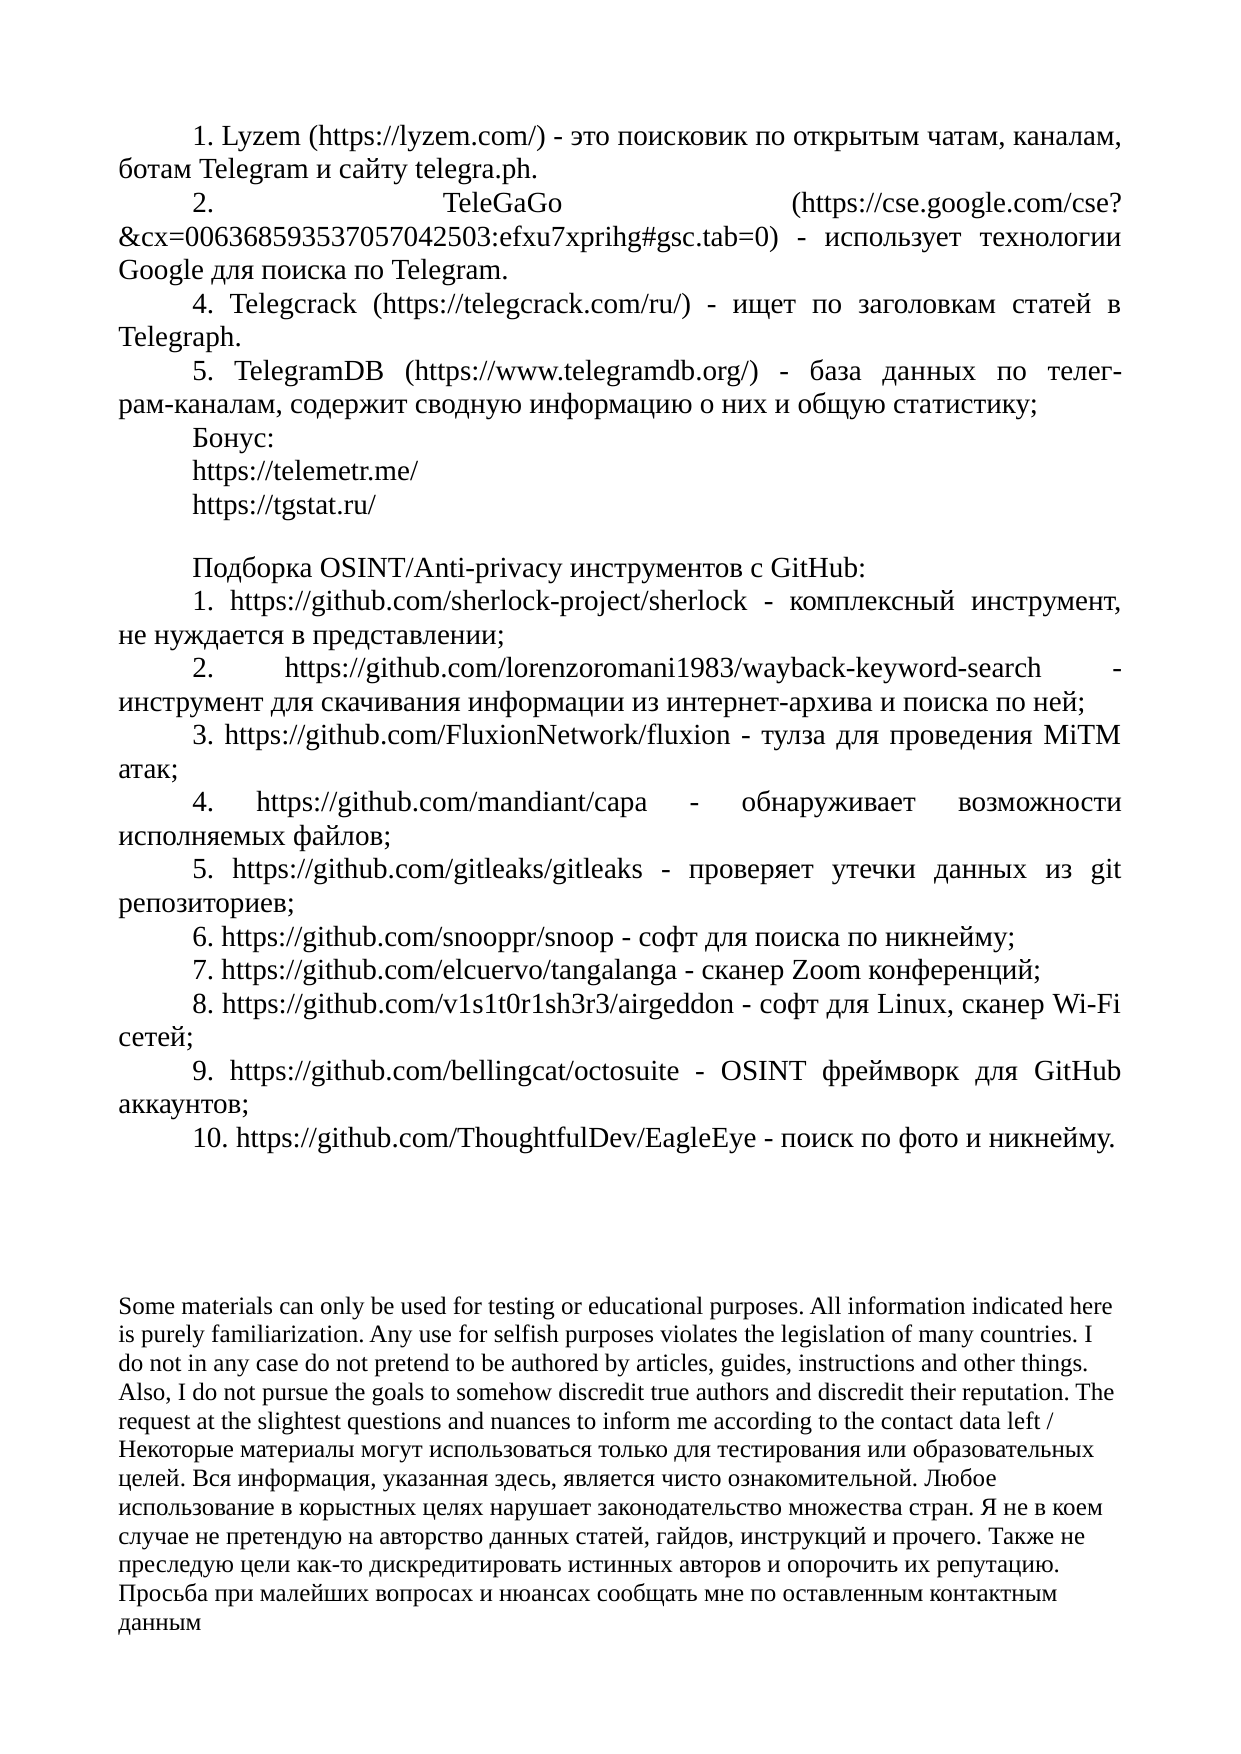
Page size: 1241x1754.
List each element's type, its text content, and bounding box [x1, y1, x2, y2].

text 2. https://github.com/lorenzoromani1983/wayback-keyword-search - инструмент для скачивания информации из интернет-архива и поиска по ней; [118, 650, 1122, 717]
text 3. https://github.com/FluxionNetwork/fluxion - тулза для проведения MiTM атак; [118, 717, 1122, 784]
text 1. https://github.com/sherlock-project/sherlock - комплексный инструмент, не нуждается в представлении; [118, 583, 1122, 650]
text 9. https://github.com/bellingcat/octosuite - OSINT фреймворк для GitHub аккаунтов; [118, 1053, 1122, 1120]
text https://tgstat.ru/ [118, 487, 1122, 521]
text 1. Lyzem (https://lyzem.com/) - это поис­ковик по откры­тым чатам, каналам, ботам Telegram и сай­ту telegra.ph. [118, 118, 1122, 185]
text 5. https://github.com/gitleaks/gitleaks - проверяет утечки данных из git репозиториев; [118, 852, 1122, 919]
text 4. https://github.com/mandiant/capa - обнаруживает возможности исполняемых файлов; [118, 784, 1122, 852]
text 4. Telegcrack (https://telegcrack.com/ru/) - ищет по заголовкам статей в Telegraph. [118, 286, 1122, 353]
text 7. https://github.com/elcuervo/tangalanga - сканер Zoom конференций; [118, 952, 1122, 986]
text 10. https://github.com/ThoughtfulDev/EagleEye - поиск по фото и никнейму. [118, 1120, 1122, 1153]
text Бонус: [118, 420, 1122, 453]
text 5. TelegramDB (https://www.telegramdb.org/) - база дан­ных по телег­рам‑каналам, содер­жит свод­ную информа­цию о них и общую ста­тис­тику; [118, 353, 1122, 420]
text 2. TeleGaGo (https://cse.google.com/cse?&cx=006368593537057042503:efxu7xprihg#gsc.tab=0) - использует технологии Google для поиска по Telegram. [118, 185, 1122, 286]
text 8. https://github.com/v1s1t0r1sh3r3/airgeddon - софт для Linux, сканер Wi-Fi сетей; [118, 986, 1122, 1053]
text 6. https://github.com/snooppr/snoop - софт для поиска по никнейму; [118, 919, 1122, 952]
text Подборка OSINT/Anti-privacy инструментов с GitHub: [118, 550, 1122, 583]
text https://telemetr.me/ [118, 453, 1122, 487]
